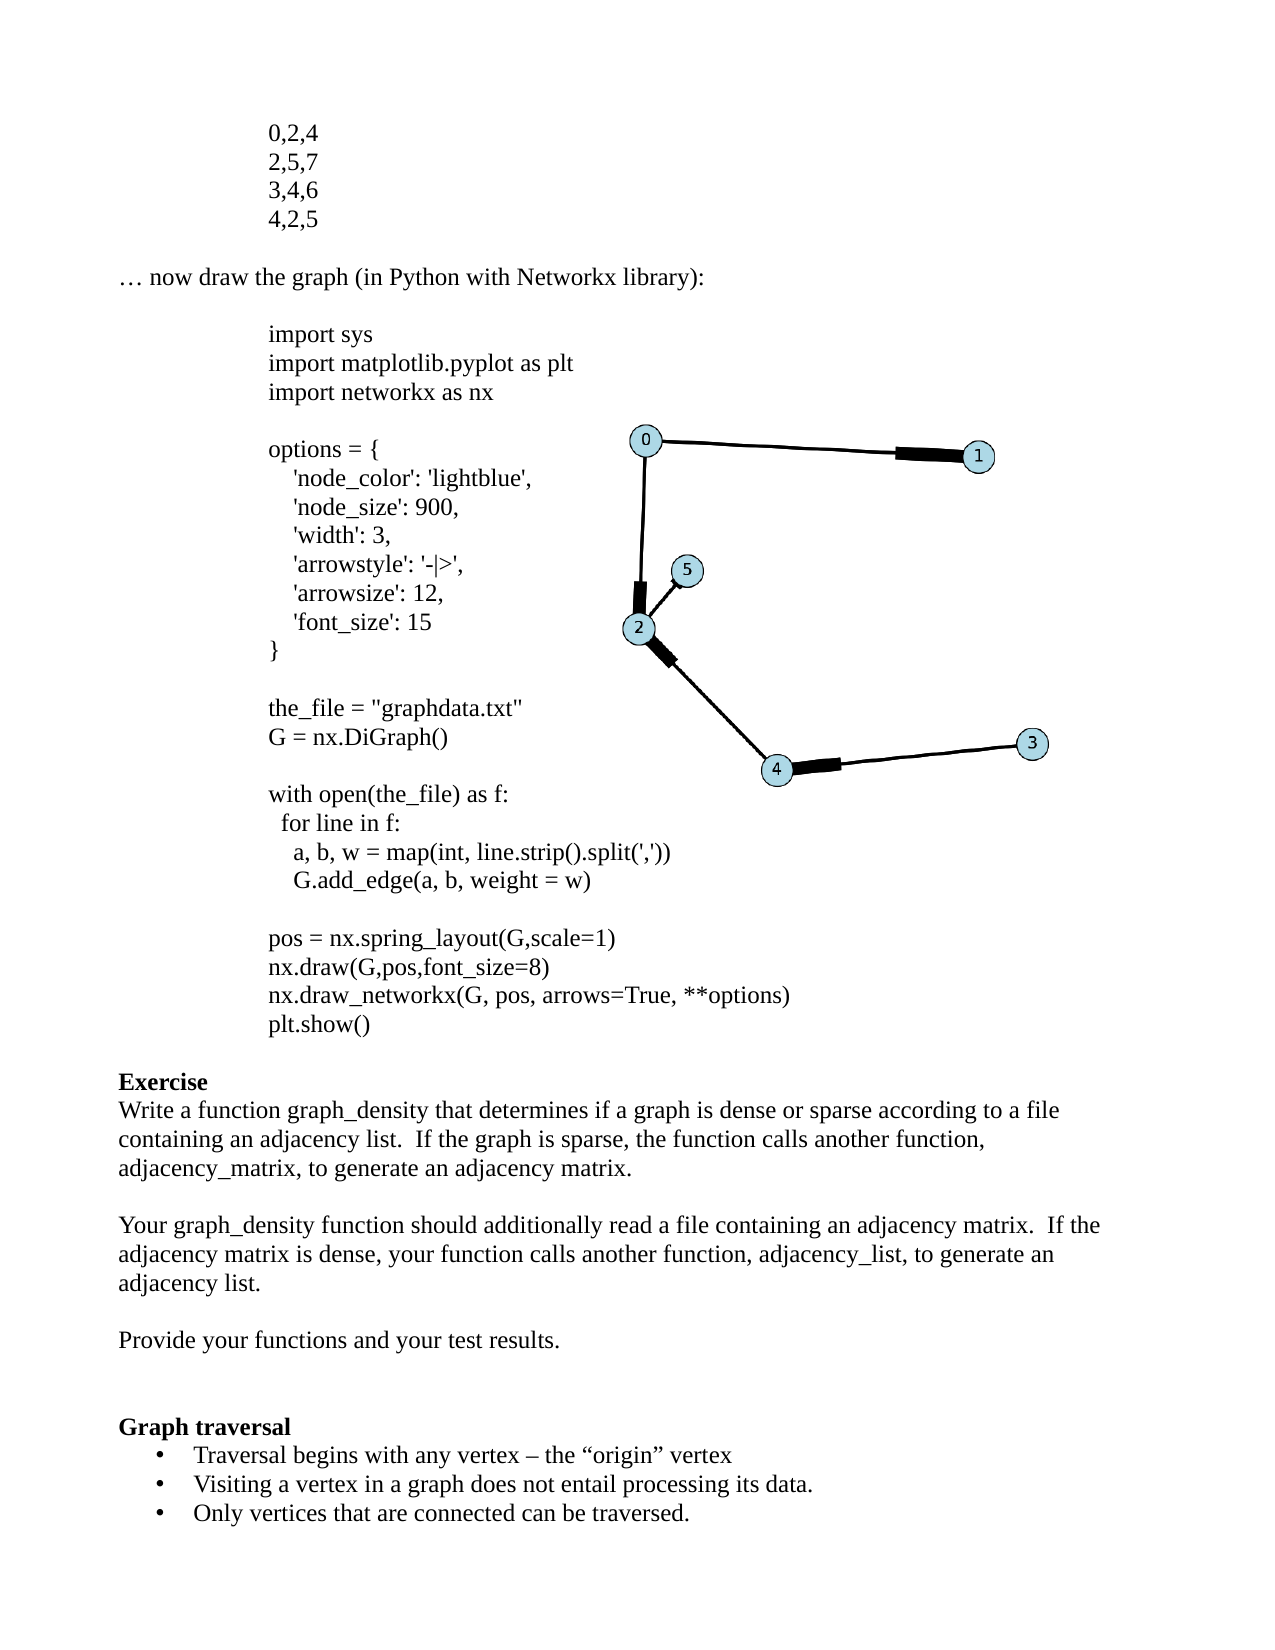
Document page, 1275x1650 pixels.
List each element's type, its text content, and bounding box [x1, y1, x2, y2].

text nx.draw(G,pos,font_size=8) [118, 952, 1157, 981]
text Write a function graph_density that determines if a graph is dense or sparse according to a file containing an adjacency list. If the graph is sparse, the function calls another function, adjacency_matrix, to generate an adjacency matrix. [118, 1096, 1157, 1182]
text plt.show() [118, 1009, 1157, 1038]
text 0,2,4 [118, 118, 1157, 147]
text 4,2,5 [118, 204, 1157, 233]
text import sys [118, 319, 1157, 348]
text G = nx.DiGraph() [118, 722, 536, 751]
text … now draw the graph (in Python with Networkx library): [118, 262, 1157, 291]
text 'arrowstyle': '-|>', [118, 549, 536, 578]
text a, b, w = map(int, line.strip().split(',')) [118, 837, 1157, 866]
list Visiting a vertex in a graph does not entail processing its data. [156, 1469, 1157, 1498]
text pos = nx.spring_layout(G,scale=1) [118, 923, 1157, 952]
list Traversal begins with any vertex – the “origin” vertex [156, 1441, 1157, 1469]
text 'node_size': 900, [118, 492, 536, 521]
list Only vertices that are connected can be traversed. [156, 1498, 1157, 1527]
text for line in f: [118, 808, 1157, 837]
text Provide your functions and your test results. [118, 1326, 1157, 1354]
text Exercise [118, 1067, 1157, 1096]
text 2,5,7 [118, 147, 1157, 176]
text G.add_edge(a, b, weight = w) [118, 866, 1157, 894]
text 'width': 3, [118, 521, 536, 549]
picture [536, 375, 1151, 836]
text 'node_color': 'lightblue', [118, 463, 536, 492]
text } [118, 636, 536, 664]
text [1151, 636, 1157, 664]
text 3,4,6 [118, 176, 1157, 204]
text nx.draw_networkx(G, pos, arrows=True, **options) [118, 981, 1157, 1009]
text options = { [118, 434, 536, 463]
text Graph traversal [118, 1412, 1157, 1441]
text import matplotlib.pyplot as plt [118, 348, 1157, 377]
text 'arrowsize': 12, [118, 578, 536, 607]
text 'font_size': 15 [118, 607, 536, 636]
text the_file = "graphdata.txt" [118, 693, 536, 722]
text with open(the_file) as f: [118, 779, 536, 808]
text Your graph_density function should additionally read a file containing an adjacency matrix. If the adjacency matrix is dense, your function calls another function, adjacency_list, to generate an adjacency list. [118, 1211, 1157, 1326]
text import networkx as nx [118, 377, 536, 406]
